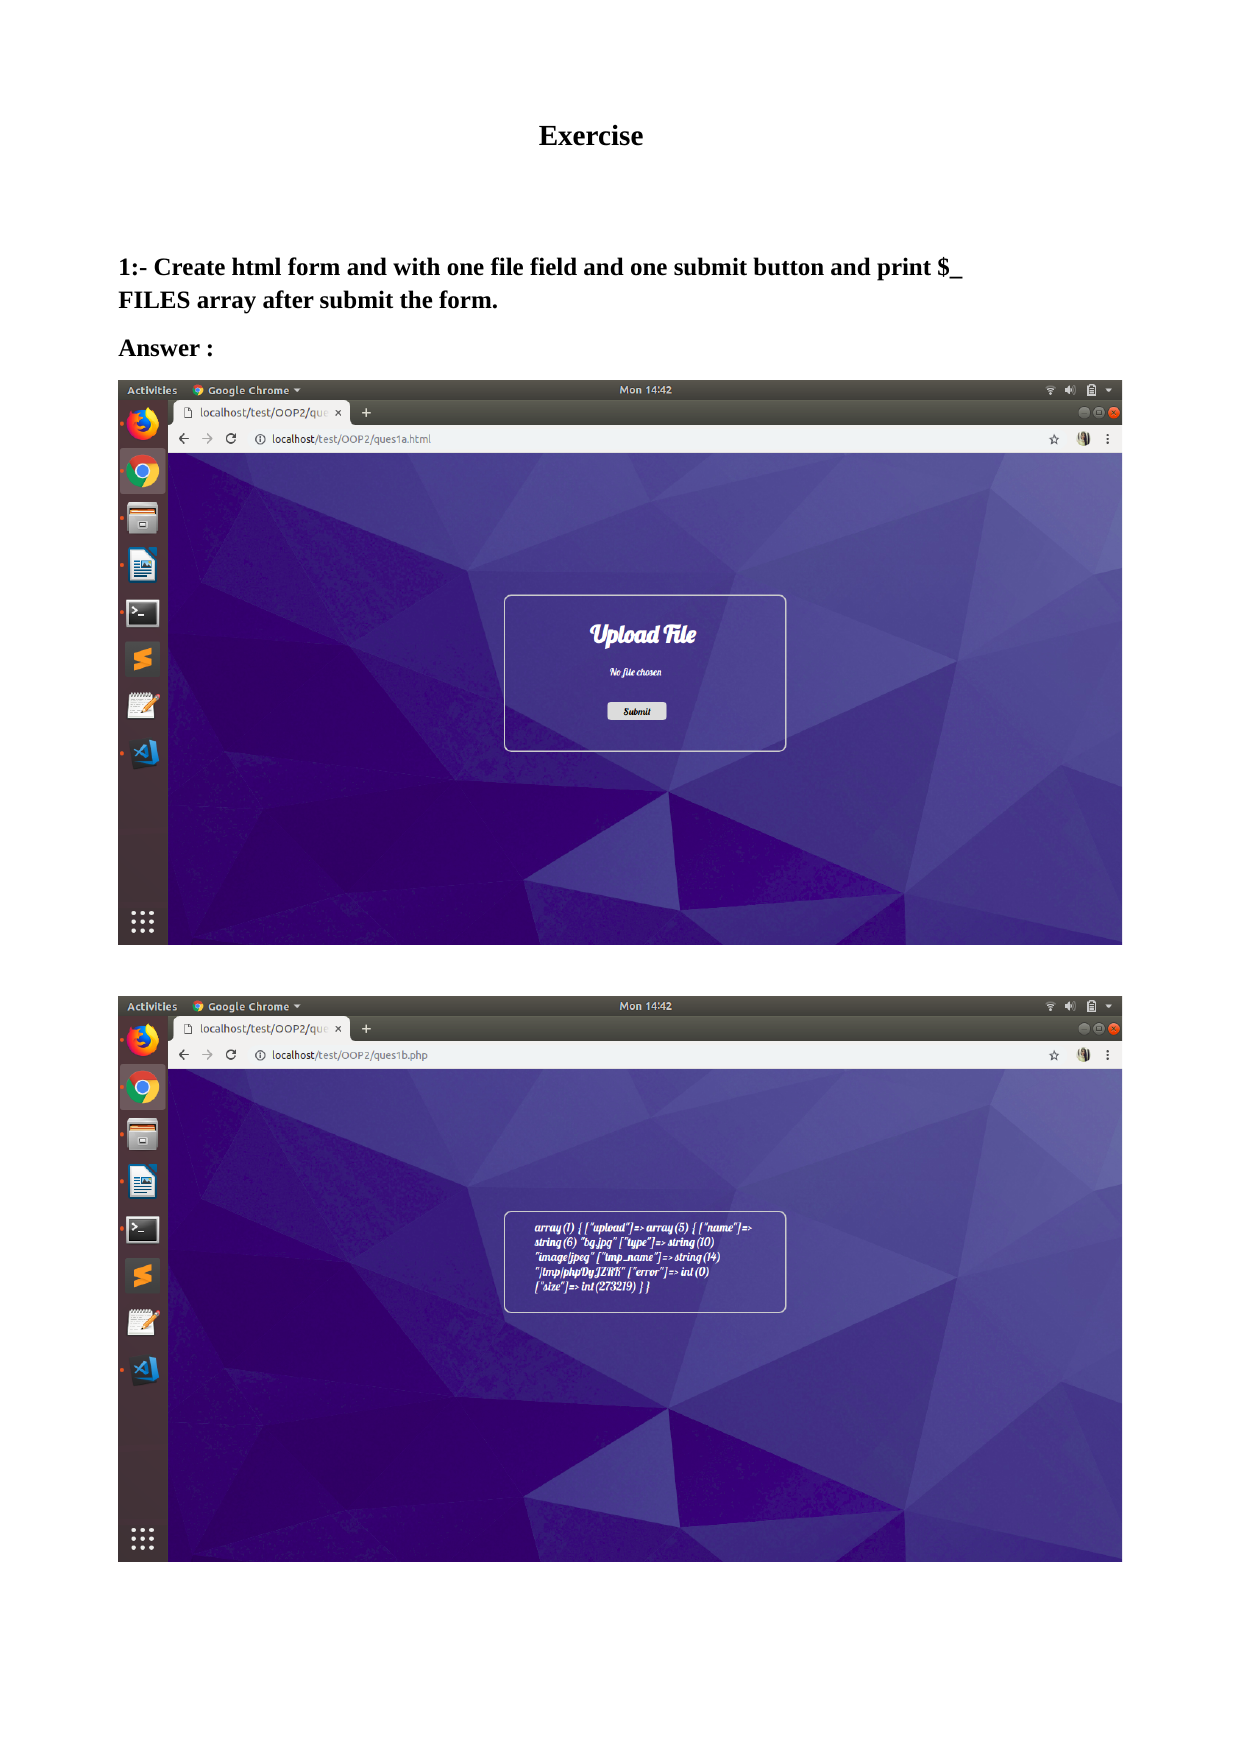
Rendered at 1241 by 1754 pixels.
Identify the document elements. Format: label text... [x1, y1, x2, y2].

picture [118, 380, 1123, 945]
text Exercise [118, 118, 1122, 152]
text 1:- Create html form and with one file field and one submit button and print $_ FILES array after submit the form. [118, 252, 1122, 314]
text Answer : [118, 333, 1122, 362]
picture [118, 996, 1123, 1562]
